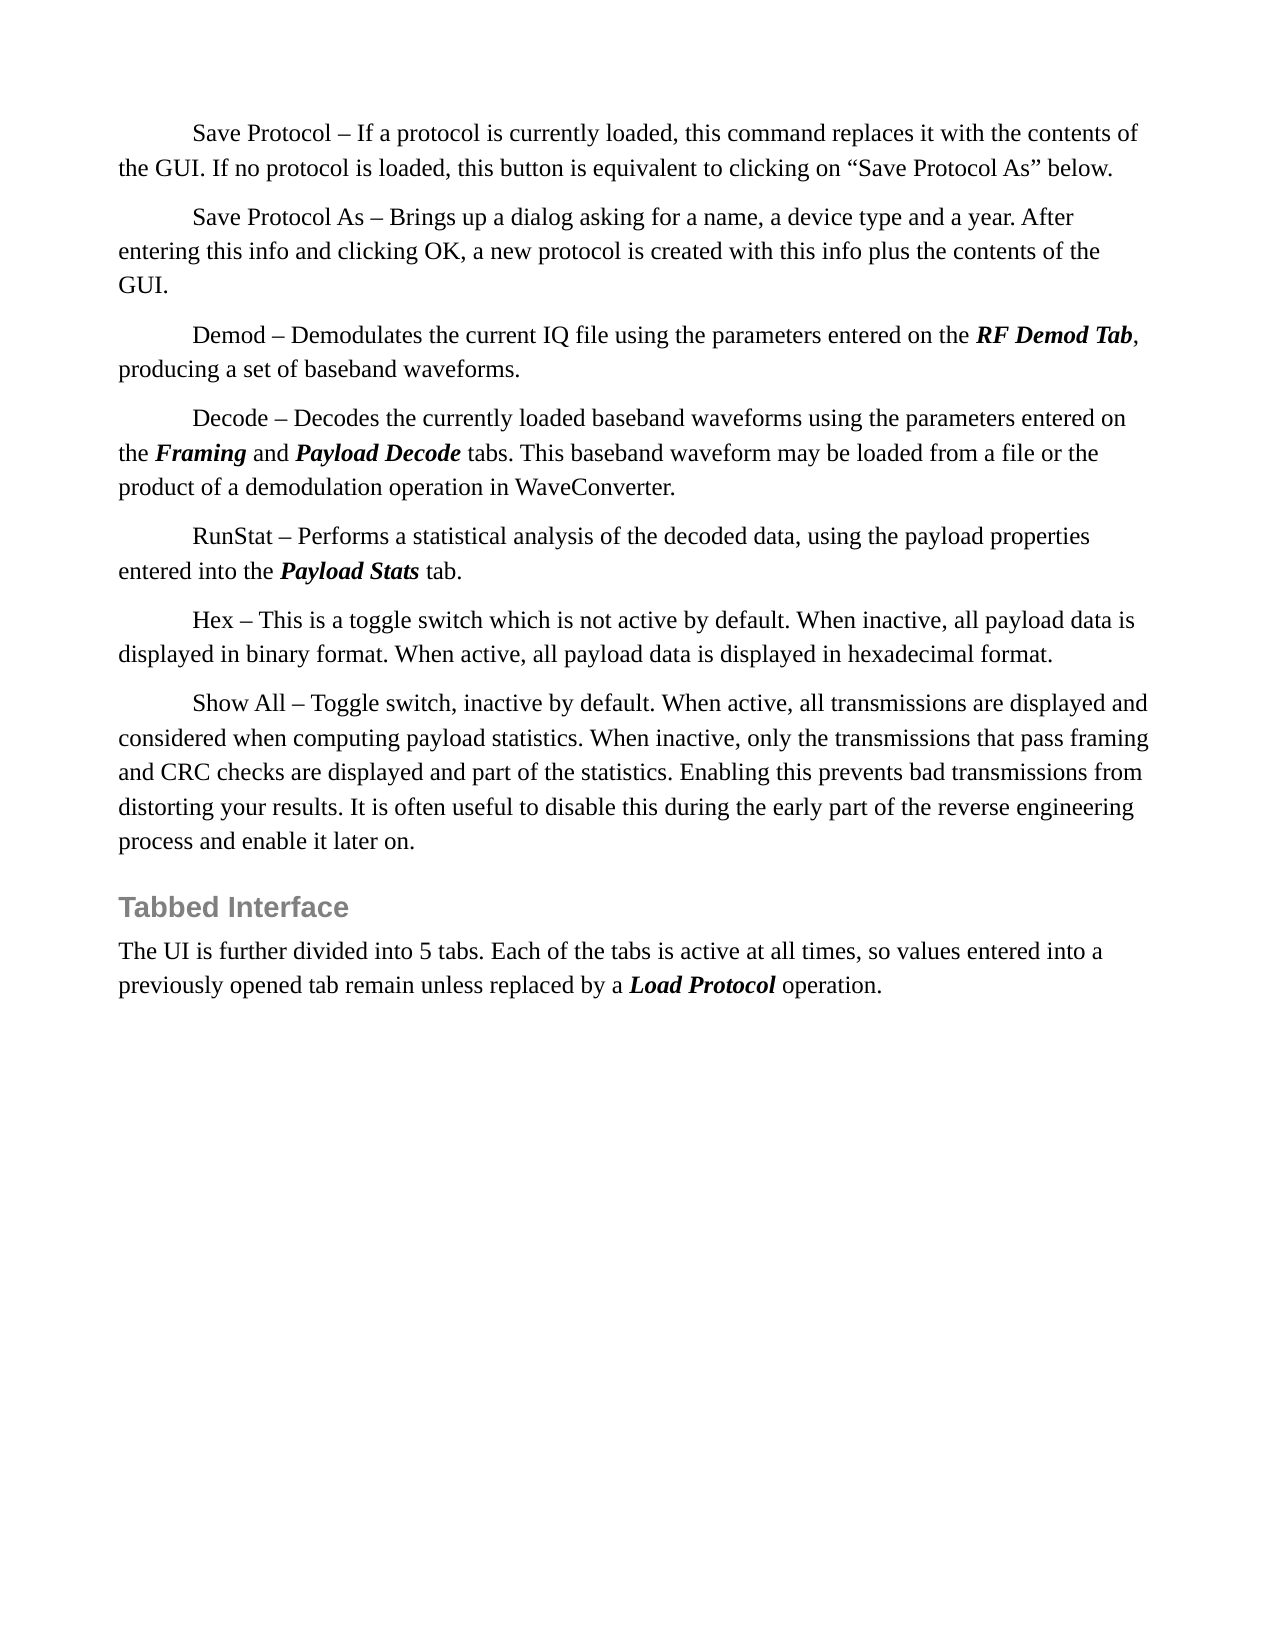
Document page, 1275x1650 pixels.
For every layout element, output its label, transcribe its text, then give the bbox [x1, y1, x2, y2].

text The UI is further divided into 5 tabs. Each of the tabs is active at all times, so values entered into a previously opened tab remain unless replaced by a Load Protocol operation. [118, 936, 1157, 999]
text Show All – Toggle switch, inactive by default. When active, all transmissions are displayed and considered when computing payload statistics. When inactive, only the transmissions that pass framing and CRC checks are displayed and part of the statistics. Enabling this prevents bad transmissions from distorting your results. It is often useful to disable this during the early part of the reverse engineering process and enable it later on. [118, 688, 1157, 855]
text Demod – Demodulates the current IQ file using the parameters entered on the RF Demod Tab, producing a set of baseband waveforms. [118, 320, 1157, 383]
subtitle Tabbed Interface [118, 890, 1157, 923]
text Decode – Decodes the currently loaded baseband waveforms using the parameters entered on the Framing and Payload Decode tabs. This baseband waveform may be loaded from a file or the product of a demodulation operation in WaveConverter. [118, 403, 1157, 501]
text RunStat – Performs a statistical analysis of the decoded data, using the payload properties entered into the Payload Stats tab. [118, 521, 1157, 584]
text Hex – This is a toggle switch which is not active by default. When inactive, all payload data is displayed in binary format. When active, all payload data is displayed in hexadecimal format. [118, 605, 1157, 668]
text Save Protocol – If a protocol is currently loaded, this command replaces it with the contents of the GUI. If no protocol is loaded, this button is equivalent to clicking on “Save Protocol As” below. [118, 118, 1157, 181]
text Save Protocol As – Brings up a dialog asking for a name, a device type and a year. After entering this info and clicking OK, a new protocol is created with this info plus the contents of the GUI. [118, 202, 1157, 299]
